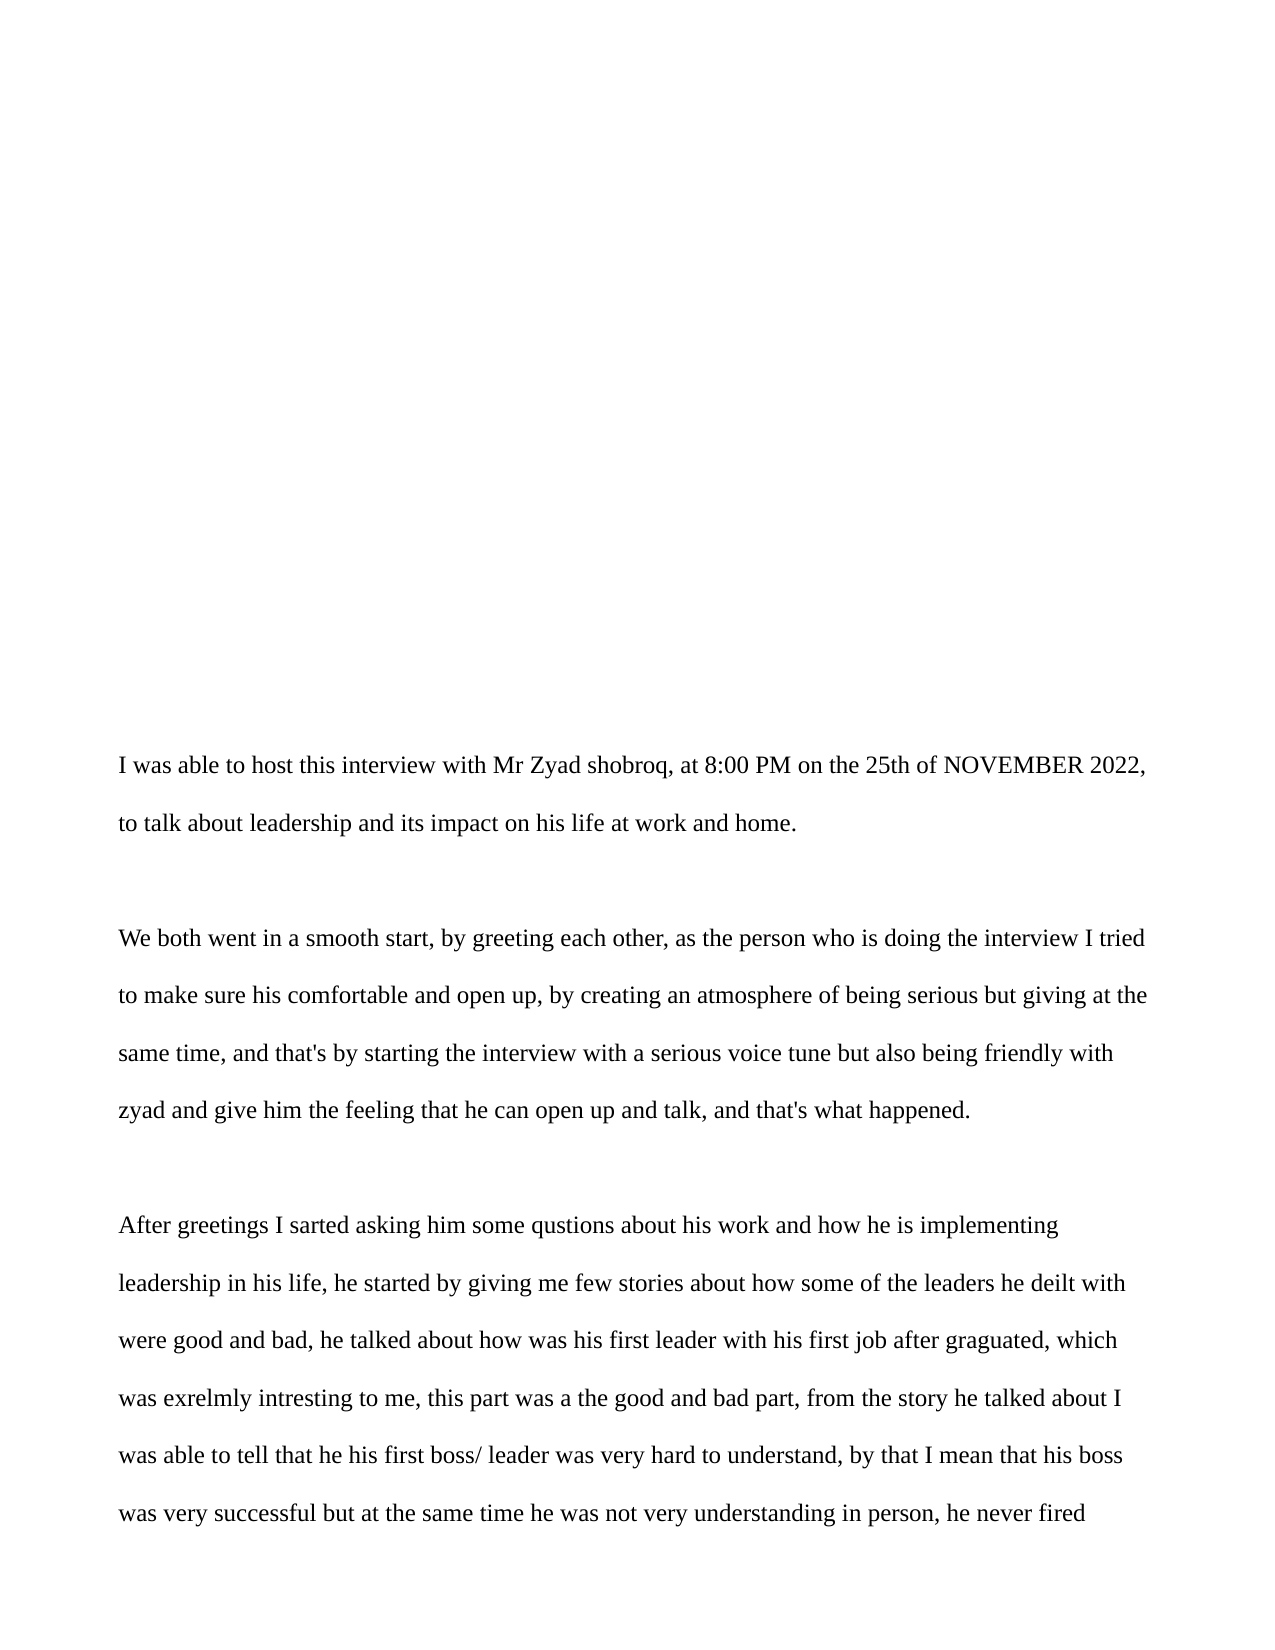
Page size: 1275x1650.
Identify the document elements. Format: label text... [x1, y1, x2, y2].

text I was able to host this interview with Mr Zyad shobroq, at 8:00 PM on the 25th of NOVEMBER 2022, to talk about leadership and its impact on his life at work and home. [118, 751, 1157, 837]
text We both went in a smooth start, by greeting each other, as the person who is doing the interview I tried to make sure his comfortable and open up, by creating an atmosphere of being serious but giving at the same time, and that's by starting the interview with a serious voice tune but also being friendly with zyad and give him the feeling that he can open up and talk, and that's what happened. [118, 923, 1157, 1124]
text After greetings I sarted asking him some qustions about his work and how he is implementing leadership in his life, he started by giving me few stories about how some of the leaders he deilt with were good and bad, he talked about how was his first leader with his first job after graguated, which was exrelmly intresting to me, this part was a the good and bad part, from the story he talked about I was able to tell that he his first boss/ leader was very hard to understand, by that I mean that his boss was very successful but at the same time he was not very understanding in person, he never fired [118, 1211, 1157, 1527]
